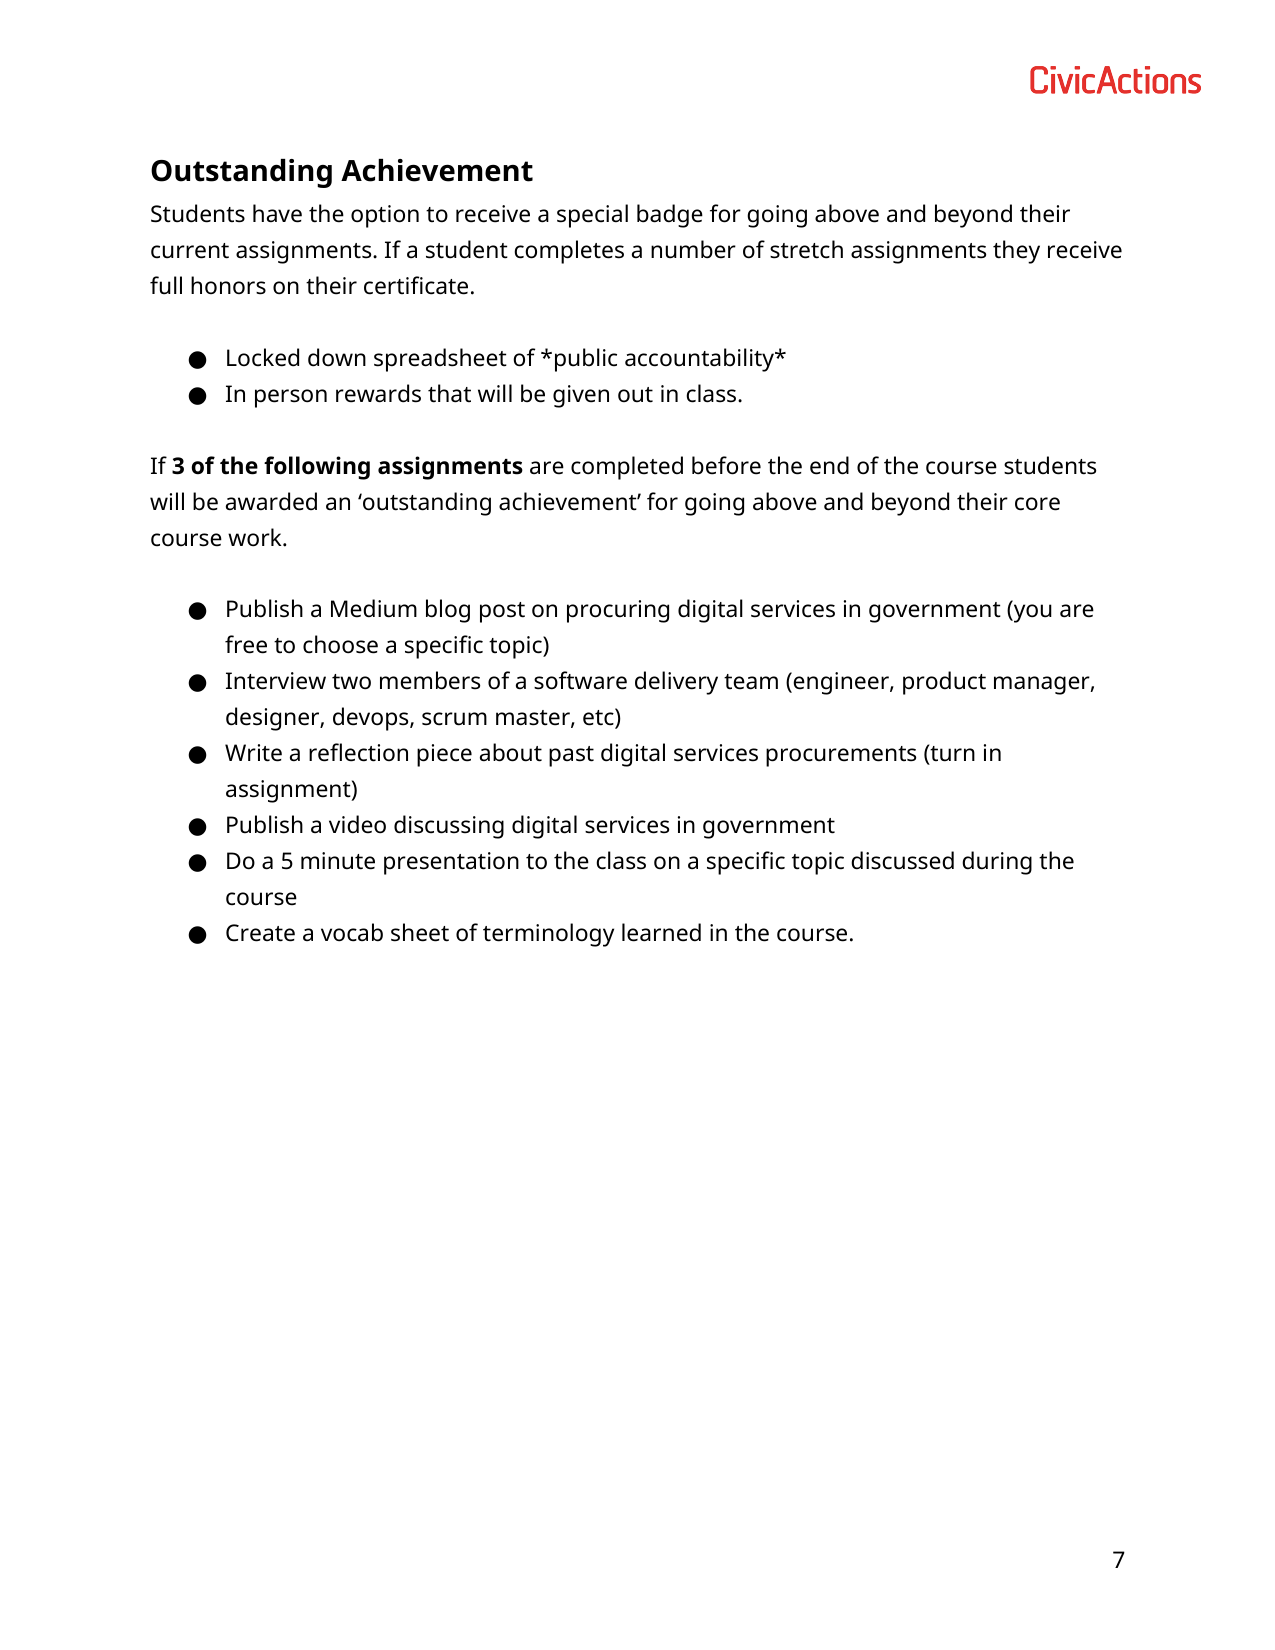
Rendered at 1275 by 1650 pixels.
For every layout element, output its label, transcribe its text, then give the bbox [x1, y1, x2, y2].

list Write a reflection piece about past digital services procurements (turn in assignment) [187, 737, 1125, 804]
list Publish a Medium blog post on procuring digital services in government (you are free to choose a specific topic) [187, 593, 1125, 661]
list Publish a video discussing digital services in government [187, 809, 1125, 840]
list In person rewards that will be given out in class. [187, 378, 1125, 409]
list Locked down spreadsheet of *public accountability* [187, 342, 1125, 373]
list Create a vocab sheet of terminology learned in the course. [187, 917, 1125, 948]
subtitle Outstanding Achievement [150, 150, 1125, 190]
picture [1026, 64, 1204, 96]
text Students have the option to receive a special badge for going above and beyond their current assignments. If a student completes a number of stretch assignments they receive full honors on their certificate. [150, 198, 1125, 301]
list Interview two members of a software delivery team (engineer, product manager, designer, devops, scrum master, etc) [187, 665, 1125, 732]
list Do a 5 minute presentation to the class on a specific topic discussed during the course [187, 845, 1125, 912]
text If 3 of the following assignments are completed before the end of the course students will be awarded an ‘outstanding achievement’ for going above and beyond their core course work. [150, 449, 1125, 553]
